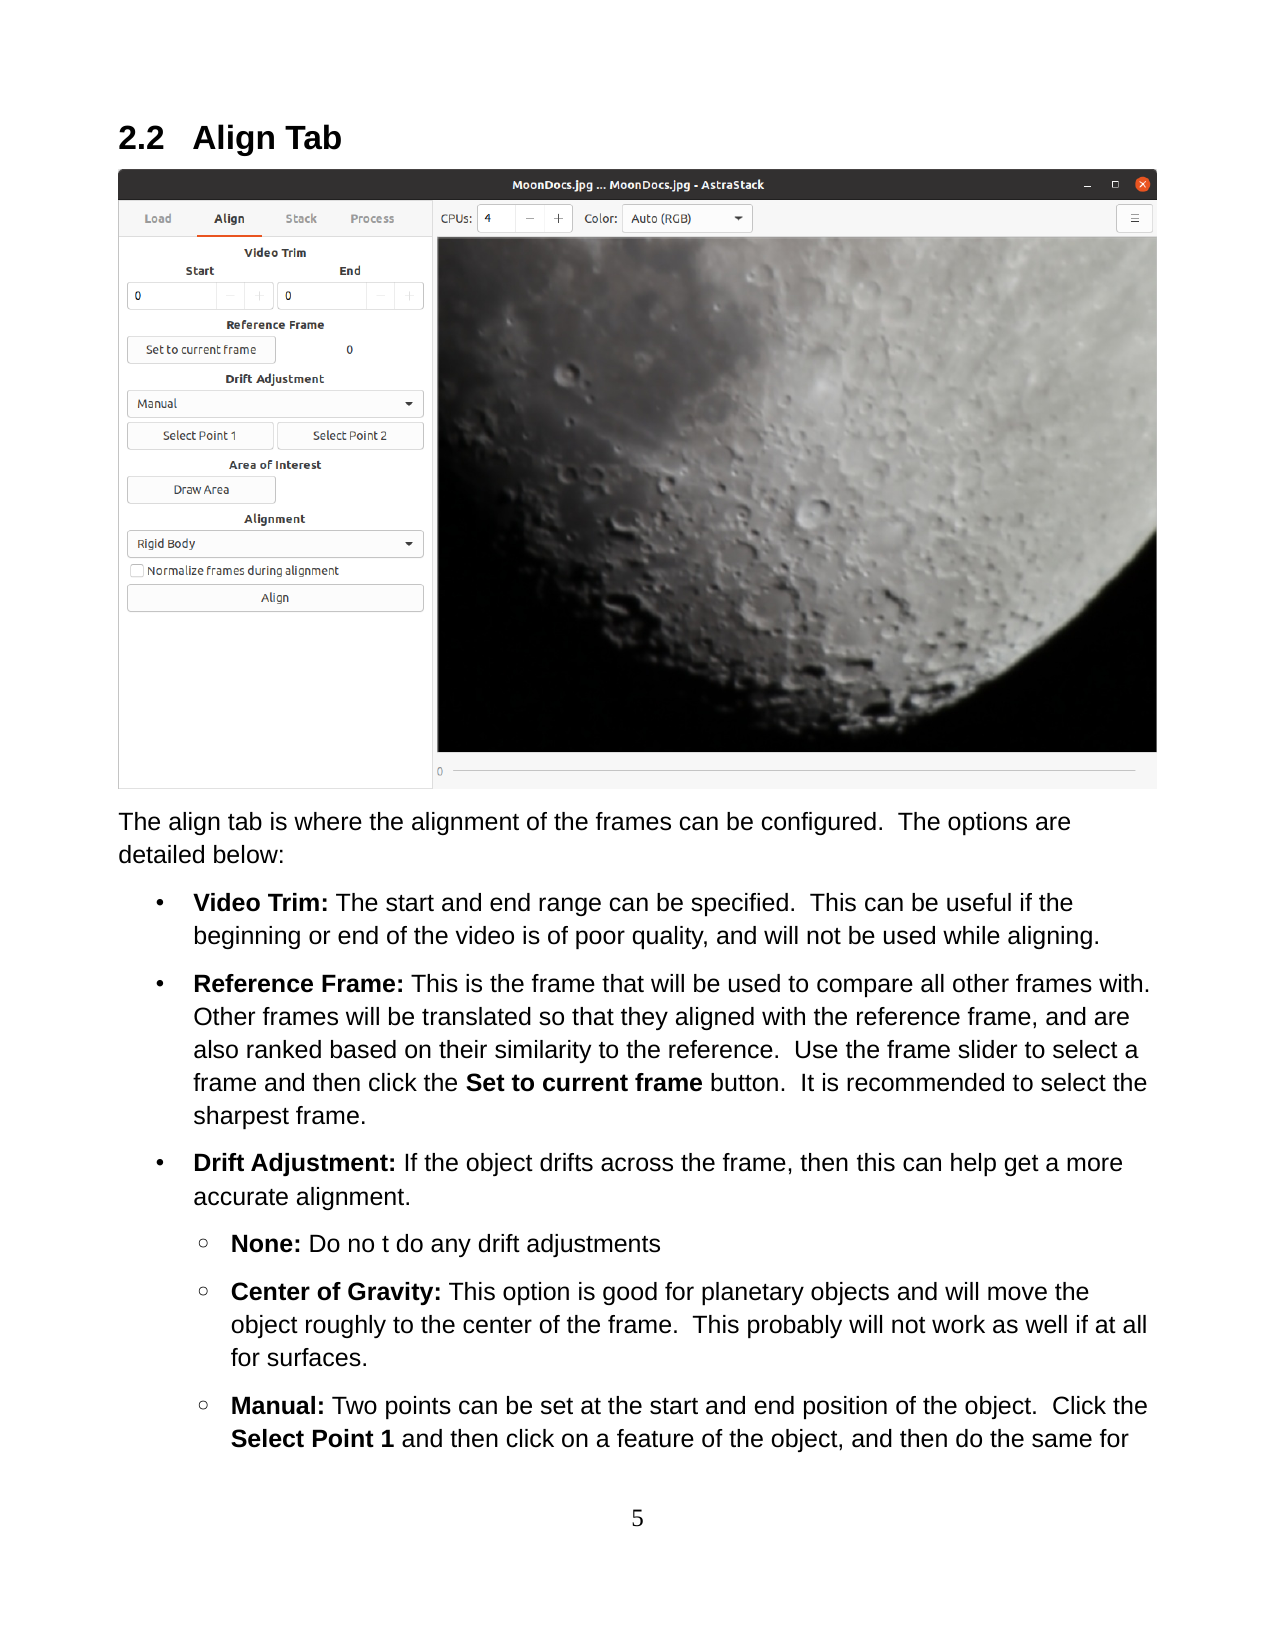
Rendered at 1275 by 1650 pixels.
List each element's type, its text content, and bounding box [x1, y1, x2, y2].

list Center of Gravity: This option is good for planetary objects and will move the object roughly to the center of the frame. This probably will not work as well if at all for surfaces. [193, 1277, 1157, 1372]
text The align tab is where the alignment of the frames can be configured. The options are detailed below: [118, 807, 1157, 869]
list Manual: Two points can be set at the start and end position of the object. Click the Select Point 1 and then click on a feature of the object, and then do the same for [193, 1391, 1157, 1452]
list None: Do no t do any drift adjustments [193, 1229, 1157, 1258]
list Video Trim: The start and end range can be specified. This can be useful if the beginning or end of the video is of poor quality, and will not be used while aligning. [156, 888, 1157, 950]
list Reference Frame: This is the frame that will be used to compare all other frames with. Other frames will be translated so that they aligned with the reference frame, and are also ranked based on their similarity to the reference. Use the frame slider to select a frame and then click the Set to current frame button. It is recommended to select the sharpest frame. [156, 969, 1157, 1129]
picture [118, 169, 1157, 789]
list Drift Adjustment: If the object drifts across the frame, then this can help get a more accurate alignment. [156, 1148, 1157, 1210]
subtitle Align Tab [118, 118, 1157, 157]
